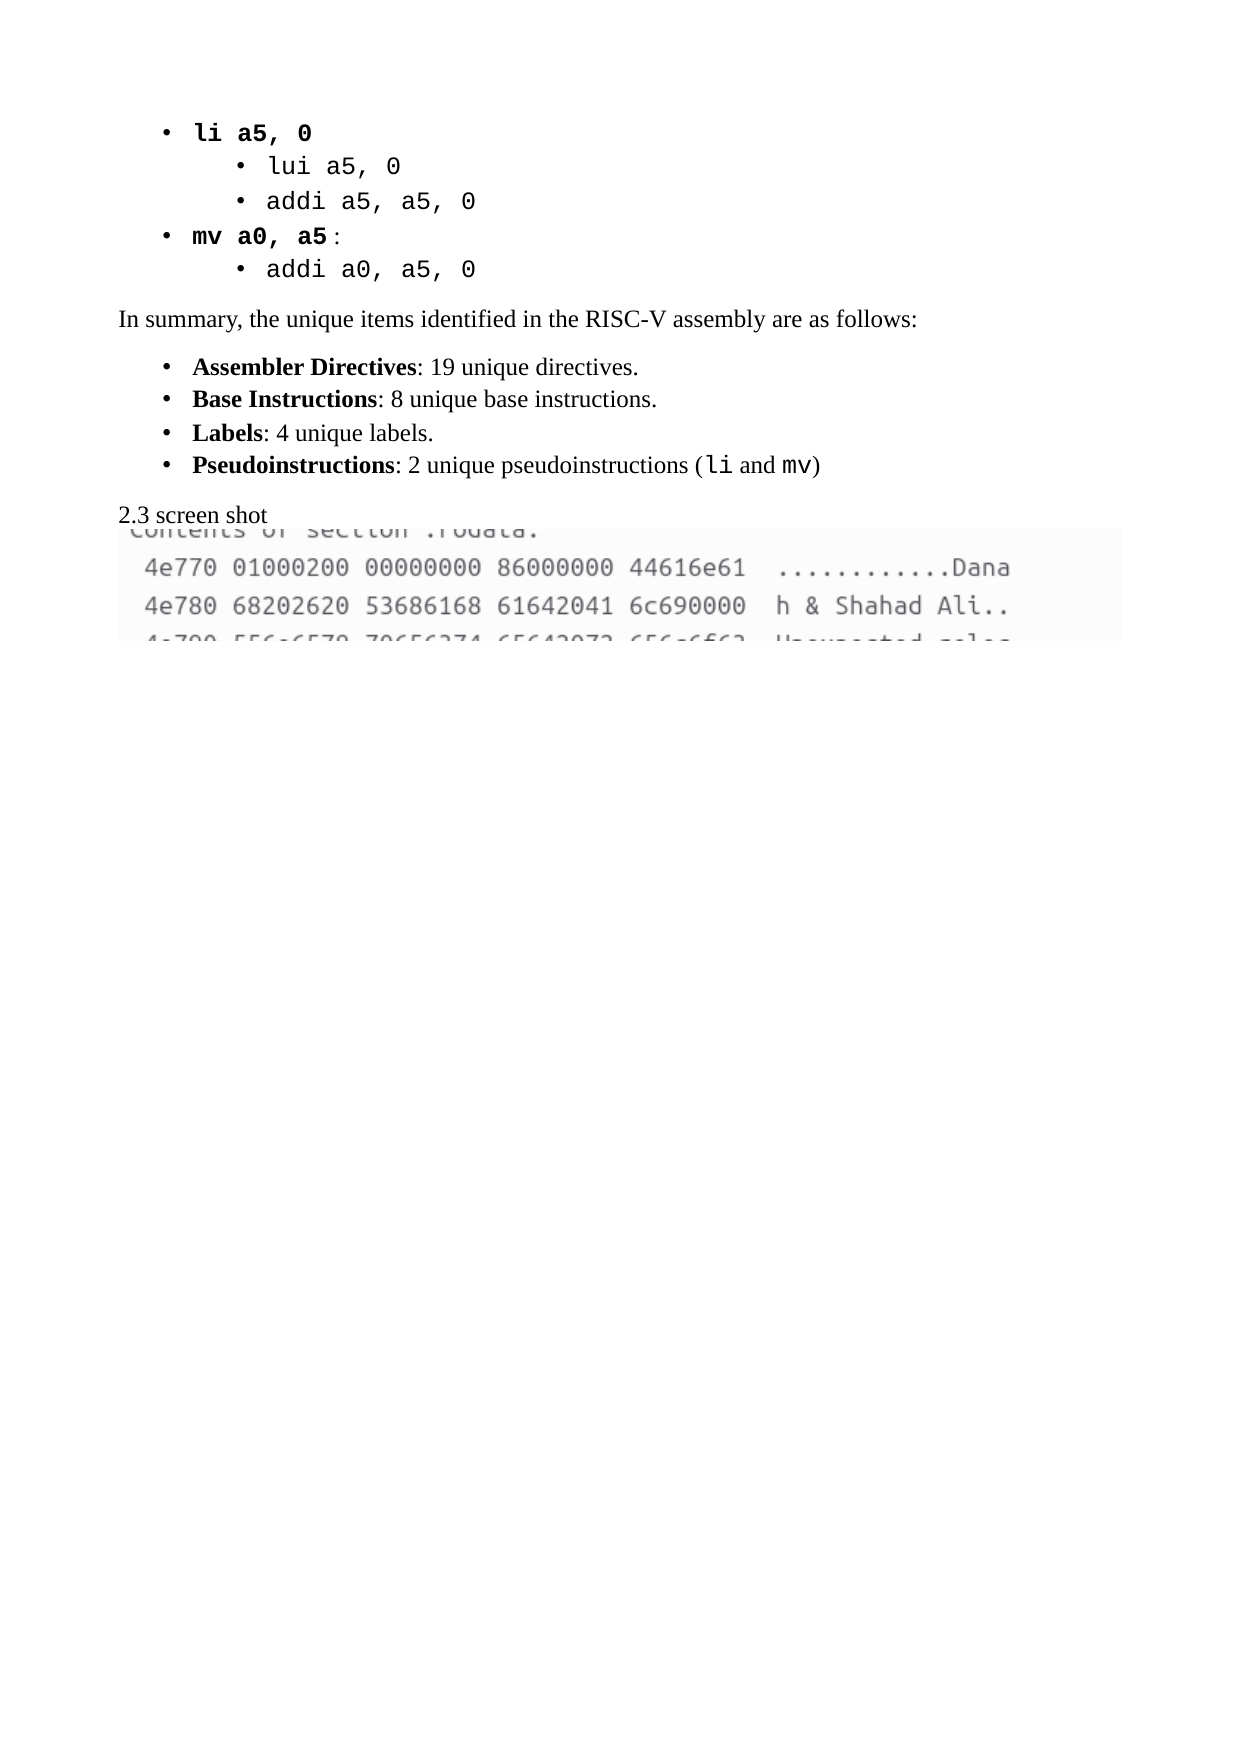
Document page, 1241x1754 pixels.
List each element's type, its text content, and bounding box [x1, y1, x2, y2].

list Assembler Directives: 19 unique directives. [162, 352, 1122, 380]
list Pseudoinstructions: 2 unique pseudoinstructions (li and mv) [162, 451, 1122, 481]
picture [118, 529, 1123, 641]
list addi a0, a5, 0 [236, 257, 1122, 285]
list addi a5, a5, 0 [236, 186, 1122, 217]
text In summary, the unique items identified in the RISC-V assembly are as follows: [118, 304, 1122, 333]
list Base Instructions: 8 unique base instructions. [162, 384, 1122, 413]
list li a5, 0 [162, 118, 1122, 149]
list lui a5, 0 [236, 153, 1122, 182]
list Labels: 4 unique labels. [162, 418, 1122, 446]
text 2.3 screen shot [118, 501, 1122, 529]
list mv a0, a5 : [162, 221, 1122, 252]
